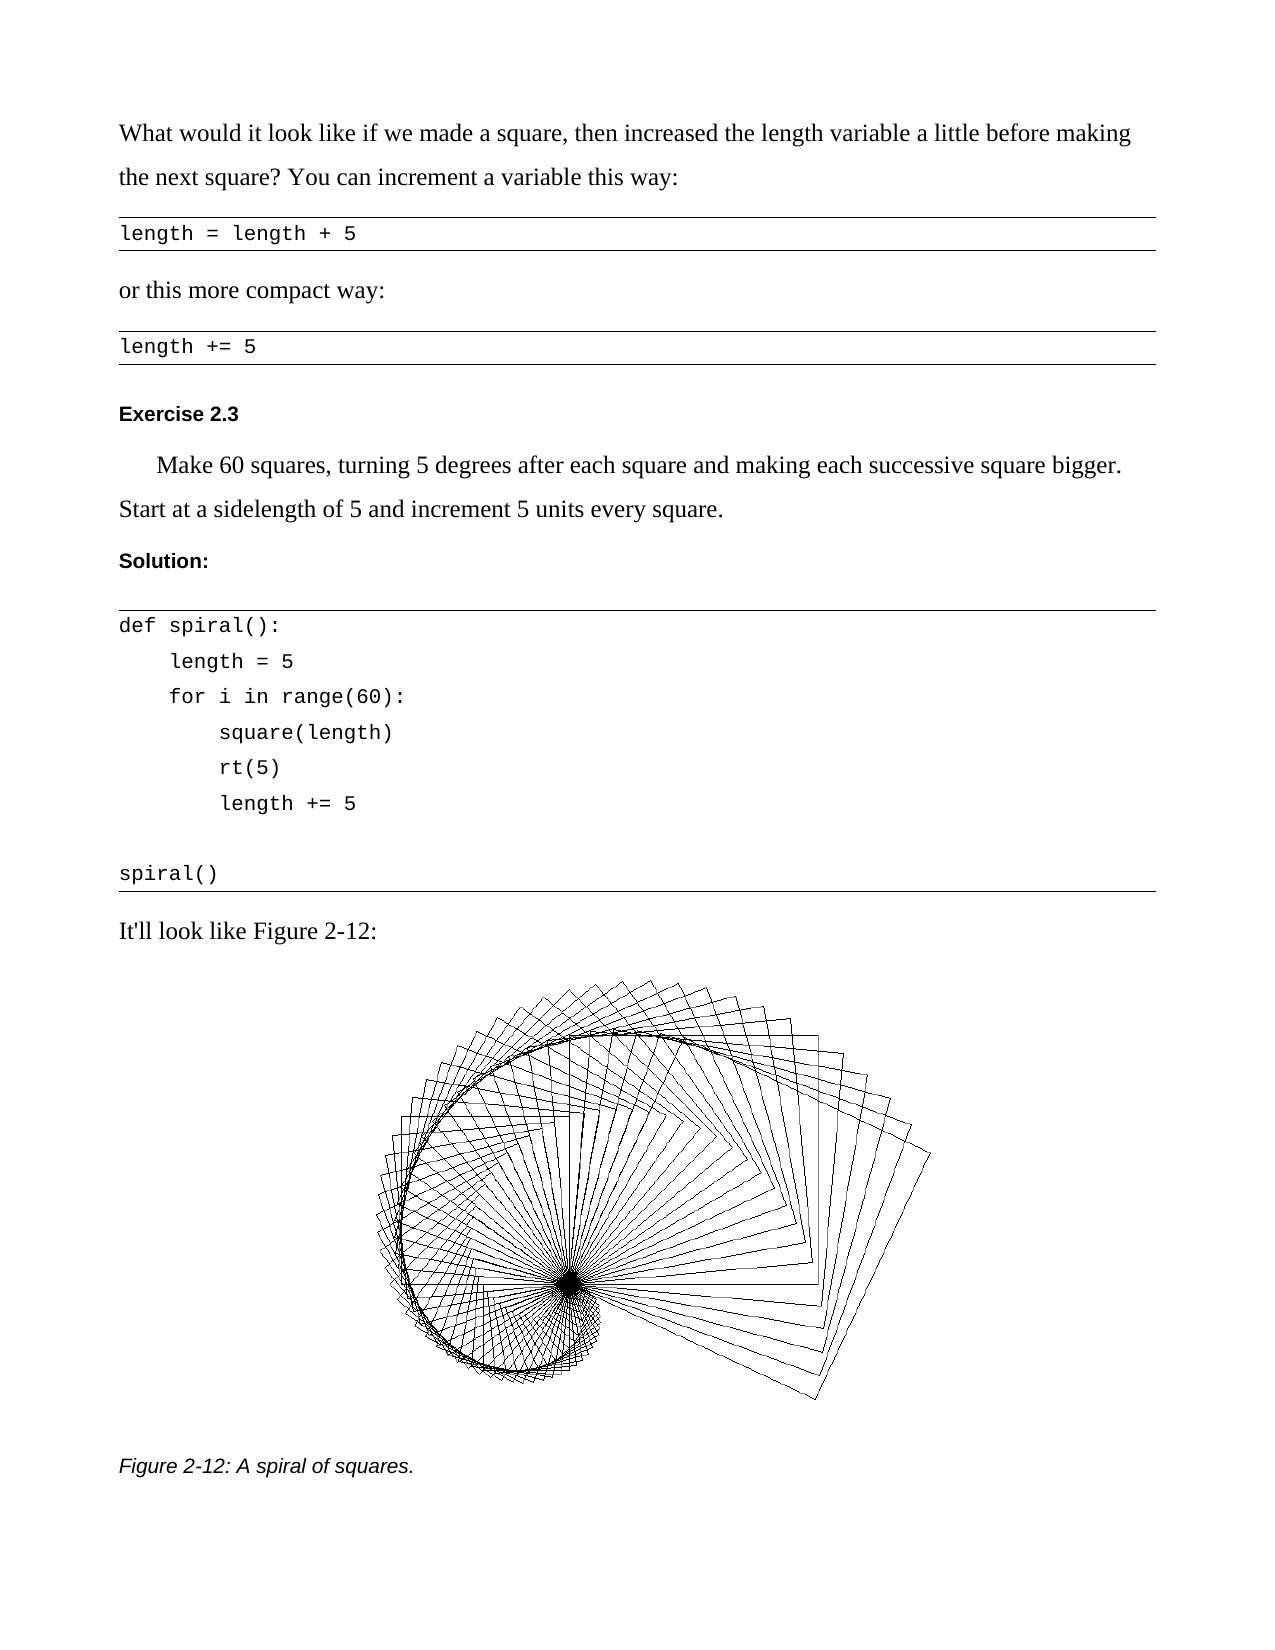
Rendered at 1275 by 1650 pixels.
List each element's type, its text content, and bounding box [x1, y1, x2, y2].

text for i in range(60): [118, 686, 1156, 710]
picture [333, 959, 942, 1442]
text What would it look like if we made a square, then increased the length variable a little before making the next square? You can increment a variable this way: [118, 118, 1156, 190]
text square(length) [118, 722, 1156, 745]
text length += 5 [118, 332, 1156, 365]
text rt(5) [118, 757, 1156, 781]
text Solution: [118, 549, 1156, 573]
text length += 5 [118, 792, 1156, 816]
text Figure 2-12: A spiral of squares. [118, 972, 1156, 1478]
text Make 60 squares, turning 5 degrees after each square and making each successive square bigger. Start at a sidelength of 5 and increment 5 units every square. [118, 451, 1156, 522]
text or this more compact way: [118, 276, 1156, 304]
text length = 5 [118, 651, 1156, 674]
text It'll look like Figure 2-12: [118, 916, 1156, 945]
text def spiral(): [118, 611, 1156, 639]
text length = length + 5 [118, 218, 1156, 251]
text Exercise 2.3 [118, 402, 1156, 426]
text spiral() [118, 863, 1156, 892]
